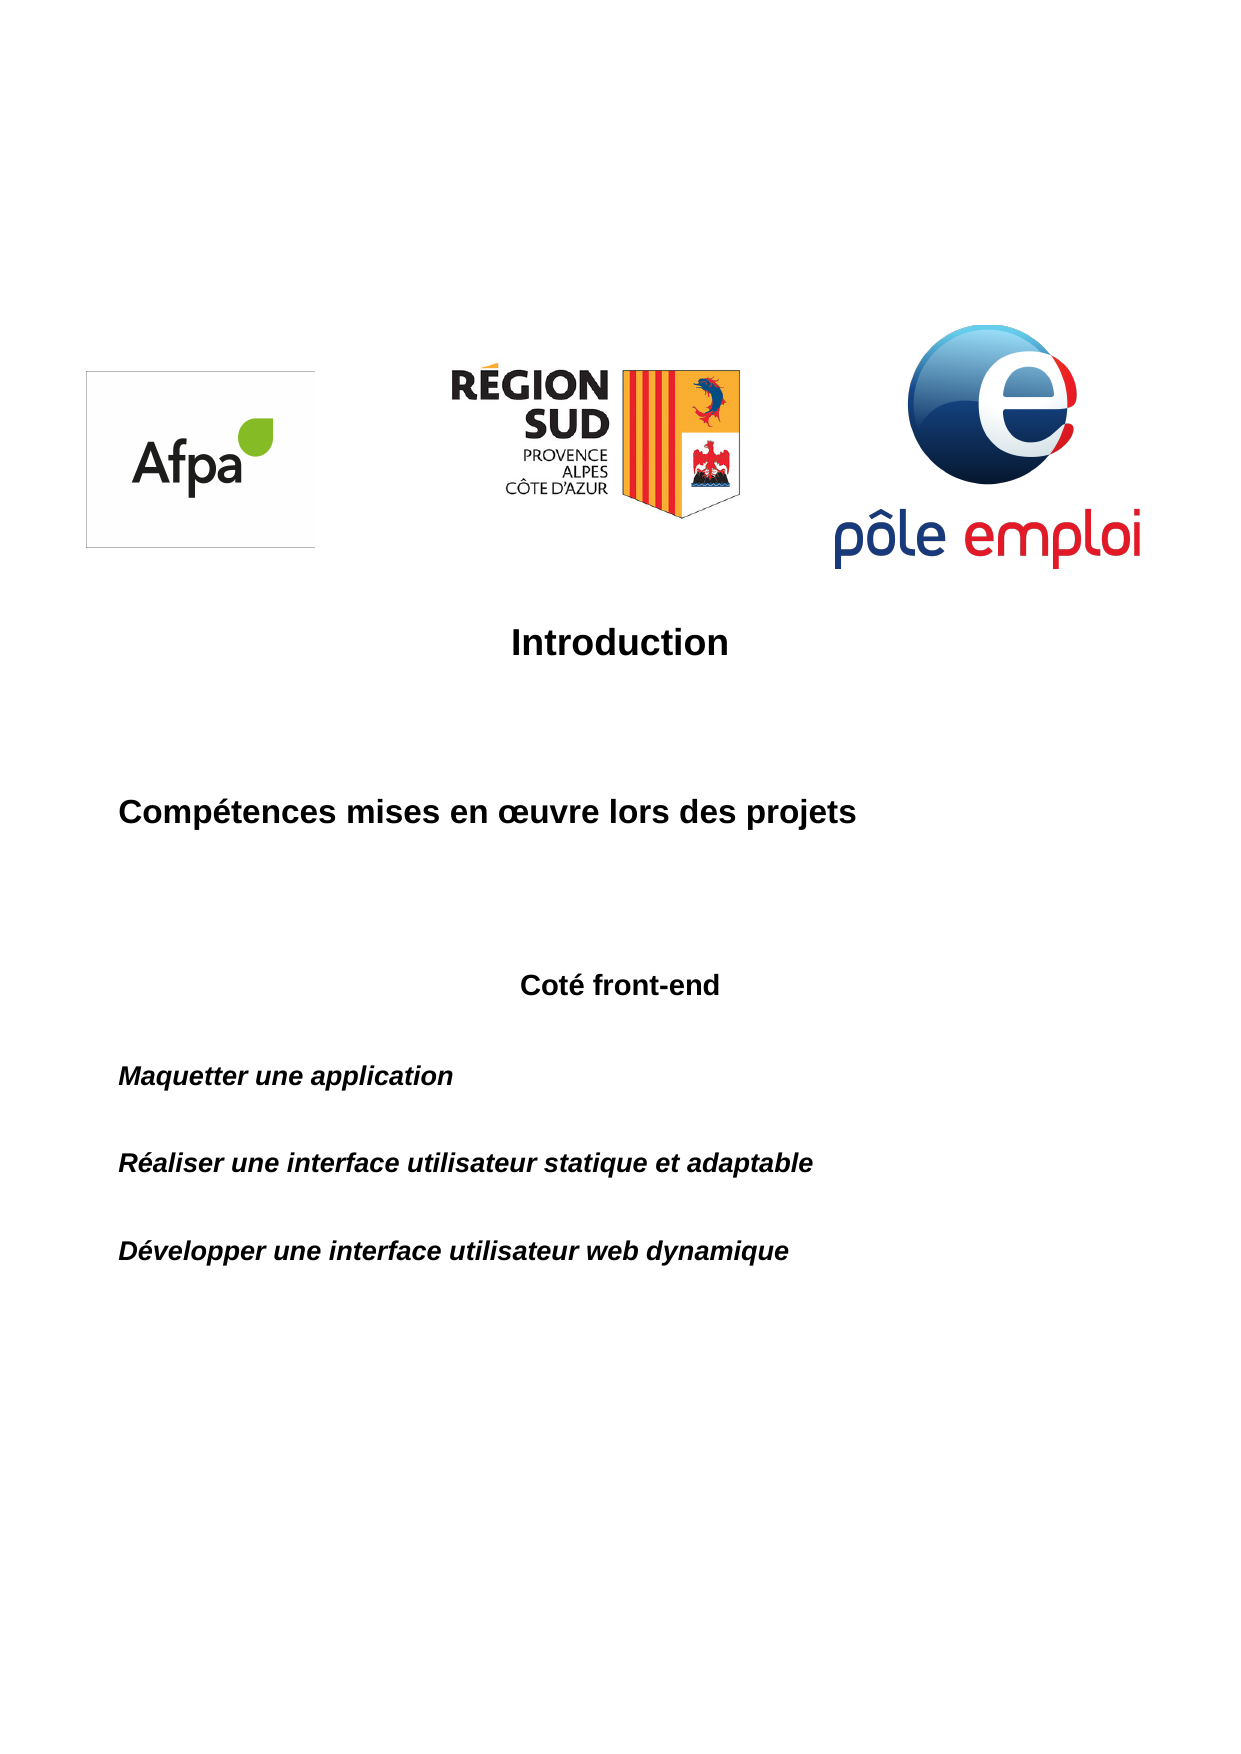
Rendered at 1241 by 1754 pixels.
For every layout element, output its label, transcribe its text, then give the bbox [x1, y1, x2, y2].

subtitle Développer une interface utilisateur web dynamique [118, 1235, 1122, 1266]
picture [406, 333, 781, 550]
picture [86, 371, 315, 548]
subtitle Compétences mises en œuvre lors des projets [118, 792, 1122, 830]
subtitle Coté front-end [118, 968, 1122, 1001]
subtitle Maquetter une application [118, 1060, 1122, 1091]
subtitle Réaliser une interface utilisateur statique et adaptable [118, 1147, 1122, 1178]
subtitle Introduction [118, 620, 1122, 663]
picture [835, 325, 1140, 569]
